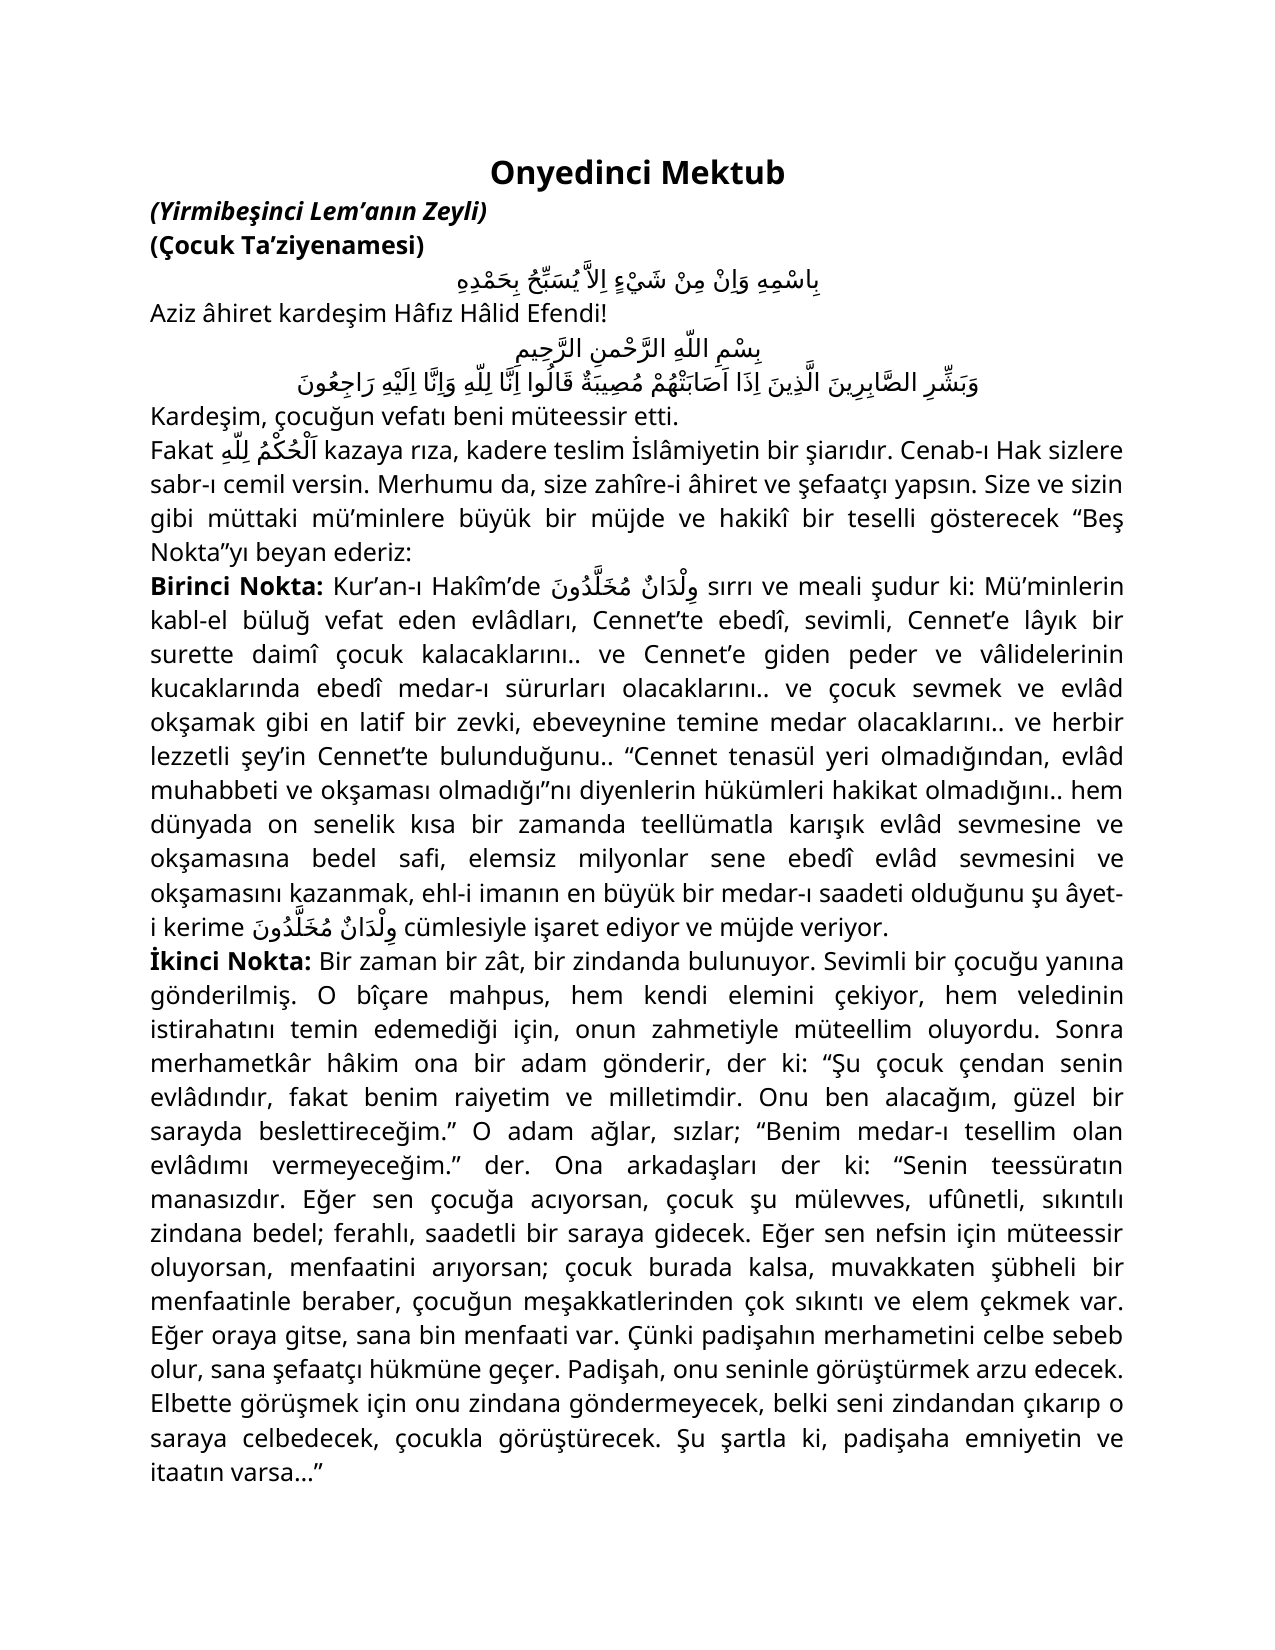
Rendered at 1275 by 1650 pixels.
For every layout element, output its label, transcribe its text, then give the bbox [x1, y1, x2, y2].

text بِسْمِ اللّهِ الرَّحْمنِ الرَّحِيمِ [150, 330, 1125, 364]
text Aziz âhiret kardeşim Hâfız Hâlid Efendi! [150, 296, 1125, 330]
text بِاسْمِهِ وَاِنْ مِنْ شَيْءٍ اِلاَّ يُسَبِّحُ بِحَمْدِهِ [150, 262, 1125, 296]
text Birinci Nokta: Kur’an-ı Hakîm’de وِلْدَانٌ مُخَلَّدُونَ sırrı ve meali şudur ki: Mü’minlerin kabl-el büluğ vefat eden evlâdları, Cennet’te ebedî, sevimli, Cennet’e lâyık bir surette daimî çocuk kalacaklarını.. ve Cennet’e giden peder ve vâlidelerinin kucaklarında ebedî medar-ı sürurları olacaklarını.. ve çocuk sevmek ve evlâd okşamak gibi en latif bir zevki, ebeveynine temine medar olacaklarını.. ve herbir lezzetli şey’in Cennet’te bulunduğunu.. “Cennet tenasül yeri olmadığından, evlâd muhabbeti ve okşaması olmadığı”nı diyenlerin hükümleri hakikat olmadığını.. hem dünyada on senelik kısa bir zamanda teellümatla karışık evlâd sevmesine ve okşamasına bedel safi, elemsiz milyonlar sene ebedî evlâd sevmesini ve okşamasını kazanmak, ehl-i imanın en büyük bir medar-ı saadeti olduğunu şu âyet-i kerime وِلْدَانٌ مُخَلَّدُونَ cümlesiyle işaret ediyor ve müjde veriyor. [150, 569, 1125, 943]
text (Yirmibeşinci Lem’anın Zeyli) [150, 194, 1125, 228]
text Fakat اَلْحُكْمُ لِلّهِ kazaya rıza, kadere teslim İslâmiyetin bir şiarıdır. Cenab-ı Hak sizlere sabr-ı cemil versin. Merhumu da, size zahîre-i âhiret ve şefaatçı yapsın. Size ve sizin gibi müttaki mü’minlere büyük bir müjde ve hakikî bir teselli gösterecek “Beş Nokta”yı beyan ederiz: [150, 432, 1125, 569]
subtitle Onyedinci Mektub [150, 150, 1125, 194]
text وَبَشِّرِ الصَّابِرِينَ الَّذِينَ اِذَا اَصَابَتْهُمْ مُصِيبَةٌ قَالُوا اِنَّا لِلّهِ وَاِنَّا اِلَيْهِ رَاجِعُونَ [150, 364, 1125, 398]
text İkinci Nokta: Bir zaman bir zât, bir zindanda bulunuyor. Sevimli bir çocuğu yanına gönderilmiş. O bîçare mahpus, hem kendi elemini çekiyor, hem veledinin istirahatını temin edemediği için, onun zahmetiyle müteellim oluyordu. Sonra merhametkâr hâkim ona bir adam gönderir, der ki: “Şu çocuk çendan senin evlâdındır, fakat benim raiyetim ve milletimdir. Onu ben alacağım, güzel bir sarayda beslettireceğim.” O adam ağlar, sızlar; “Benim medar-ı tesellim olan evlâdımı vermeyeceğim.” der. Ona arkadaşları der ki: “Senin teessüratın manasızdır. Eğer sen çocuğa acıyorsan, çocuk şu mülevves, ufûnetli, sıkıntılı zindana bedel; ferahlı, saadetli bir saraya gidecek. Eğer sen nefsin için müteessir oluyorsan, menfaatini arıyorsan; çocuk burada kalsa, muvakkaten şübheli bir menfaatinle beraber, çocuğun meşakkatlerinden çok sıkıntı ve elem çekmek var. Eğer oraya gitse, sana bin menfaati var. Çünki padişahın merhametini celbe sebeb olur, sana şefaatçı hükmüne geçer. Padişah, onu seninle görüştürmek arzu edecek. Elbette görüşmek için onu zindana göndermeyecek, belki seni zindandan çıkarıp o saraya celbedecek, çocukla görüştürecek. Şu şartla ki, padişaha emniyetin ve itaatın varsa…” [150, 943, 1125, 1488]
text Kardeşim, çocuğun vefatı beni müteessir etti. [150, 398, 1125, 432]
text (Çocuk Ta’ziyenamesi) [150, 228, 1125, 262]
